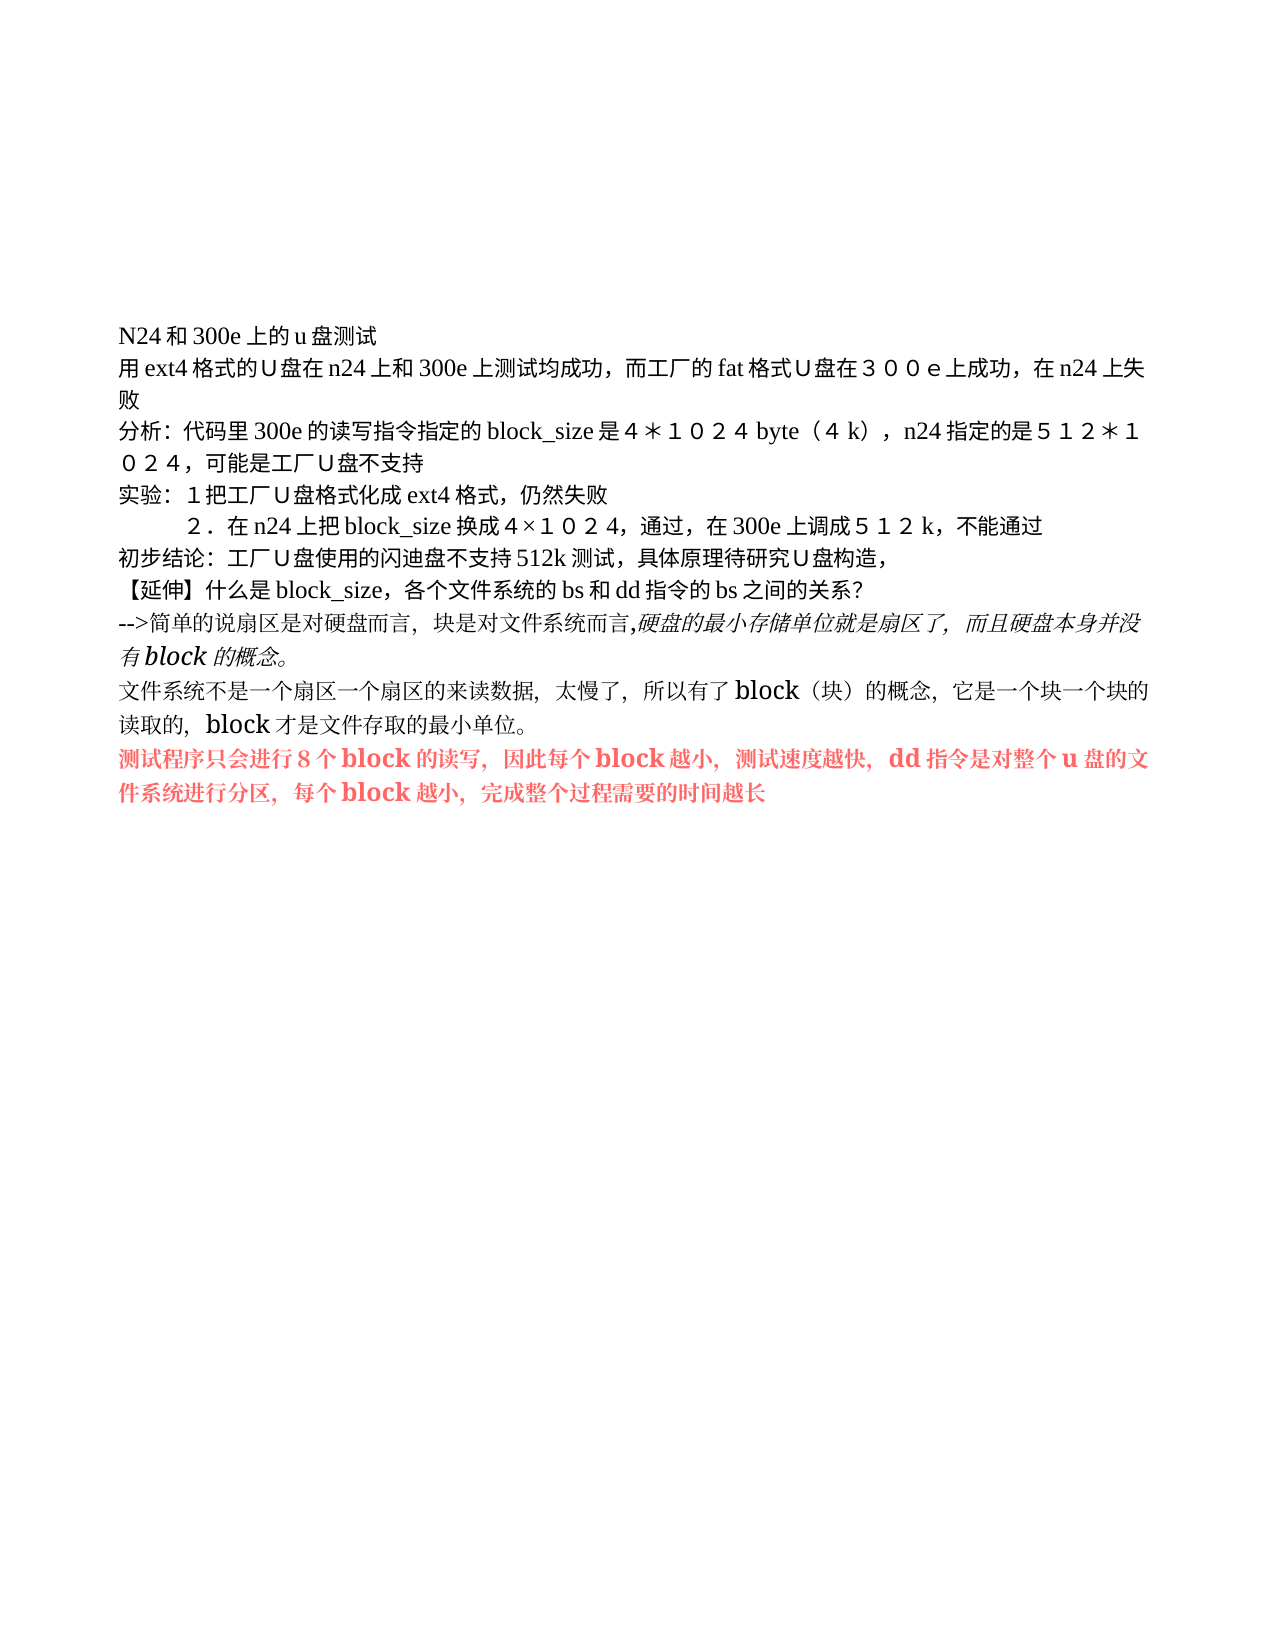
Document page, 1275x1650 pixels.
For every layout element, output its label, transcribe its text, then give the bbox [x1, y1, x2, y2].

text ２．在n24上把block_size换成４×１０２4，通过，在300e上调成５１２k，不能通过 [118, 509, 1157, 541]
text N24和300e上的u盘测试 [118, 319, 1157, 351]
text 【延伸】什么是block_size，各个文件系统的bs和dd指令的bs之间的关系？ [118, 573, 1157, 604]
text 分析：代码里300e的读写指令指定的block_size是４＊１０２４byte（４k），n24指定的是５１２＊１０２４，可能是工厂Ｕ盘不支持 [118, 414, 1157, 478]
text 实验：１把工厂Ｕ盘格式化成ext4格式，仍然失败 [118, 478, 1157, 509]
text 文件系统不是一个扇区一个扇区的来读数据，太慢了，所以有了block（块）的概念，它是一个块一个块的读取的，block才是文件存取的最小单位。 [118, 672, 1157, 741]
text 初步结论：工厂Ｕ盘使用的闪迪盘不支持512k测试，具体原理待研究Ｕ盘构造， [118, 541, 1157, 573]
text 测试程序只会进行８个block的读写，因此每个block越小，测试速度越快，dd指令是对整个u盘的文件系统进行分区，每个block越小，完成整个过程需要的时间越长 [118, 741, 1157, 809]
text 用ext4格式的Ｕ盘在n24上和300e上测试均成功，而工厂的fat格式Ｕ盘在３００ｅ上成功，在n24上失败 [118, 351, 1157, 414]
text -->简单的说扇区是对硬盘而言，块是对文件系统而言,硬盘的最小存储单位就是扇区了，而且硬盘本身并没有block的概念。 [118, 604, 1157, 672]
